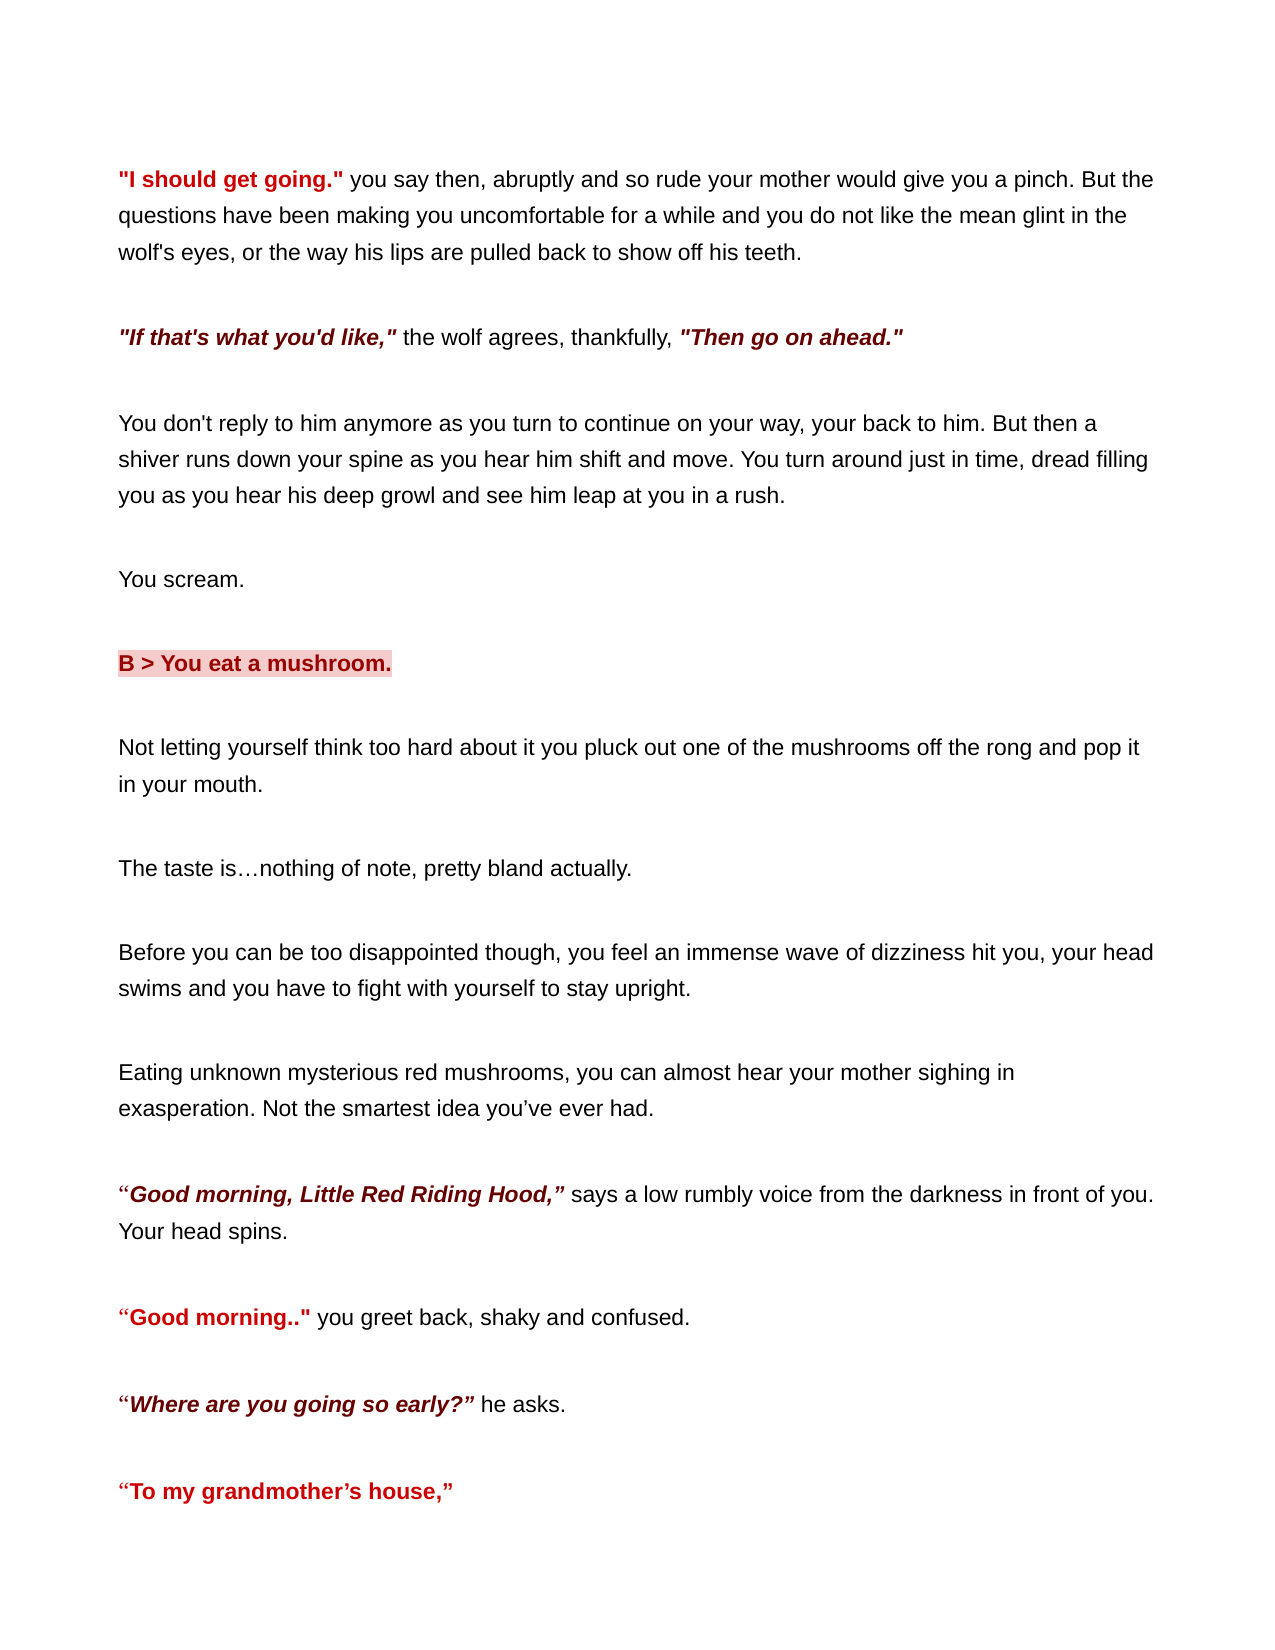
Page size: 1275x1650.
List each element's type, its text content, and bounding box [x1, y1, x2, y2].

text B > You eat a mushroom. [118, 650, 1157, 677]
text You don't reply to him anymore as you turn to continue on your way, your back to him. But then a shiver runs down your spine as you hear him shift and move. You turn around just in time, dread filling you as you hear his deep growl and see him leap at you in a rush. [118, 409, 1157, 509]
text “Good morning, Little Red Riding Hood,” says a low rumbly voice from the darkness in front of you. Your head spins. [118, 1179, 1157, 1244]
text The taste is…nothing of note, pretty bland actually. [118, 854, 1157, 881]
text Eating unknown mysterious red mushrooms, you can almost hear your mother sighing in exasperation. Not the smartest idea you’ve ever had. [118, 1059, 1157, 1121]
text Before you can be too disappointed though, you feel an immense wave of dizziness hit you, your head swims and you have to fight with yourself to stay upright. [118, 938, 1157, 1001]
text Not letting yourself think too hard about it you pluck out one of the mushrooms off the rong and pop it in your mouth. [118, 734, 1157, 797]
text "I should get going." you say then, abruptly and so rude your mother would give you a pinch. But the questions have been making you uncomfortable for a while and you do not like the mean glint in the wolf's eyes, or the way his lips are pulled back to show off his teeth. [118, 166, 1157, 265]
text You scream. [118, 566, 1157, 593]
text “Good morning.." you greet back, shaky and confused. [118, 1302, 1157, 1331]
text “Where are you going so early?” he asks. [118, 1389, 1157, 1418]
text “To my grandmother’s house,” [118, 1476, 1157, 1505]
text "If that's what you'd like," the wolf agrees, thankfully, "Then go on ahead." [118, 322, 1157, 351]
